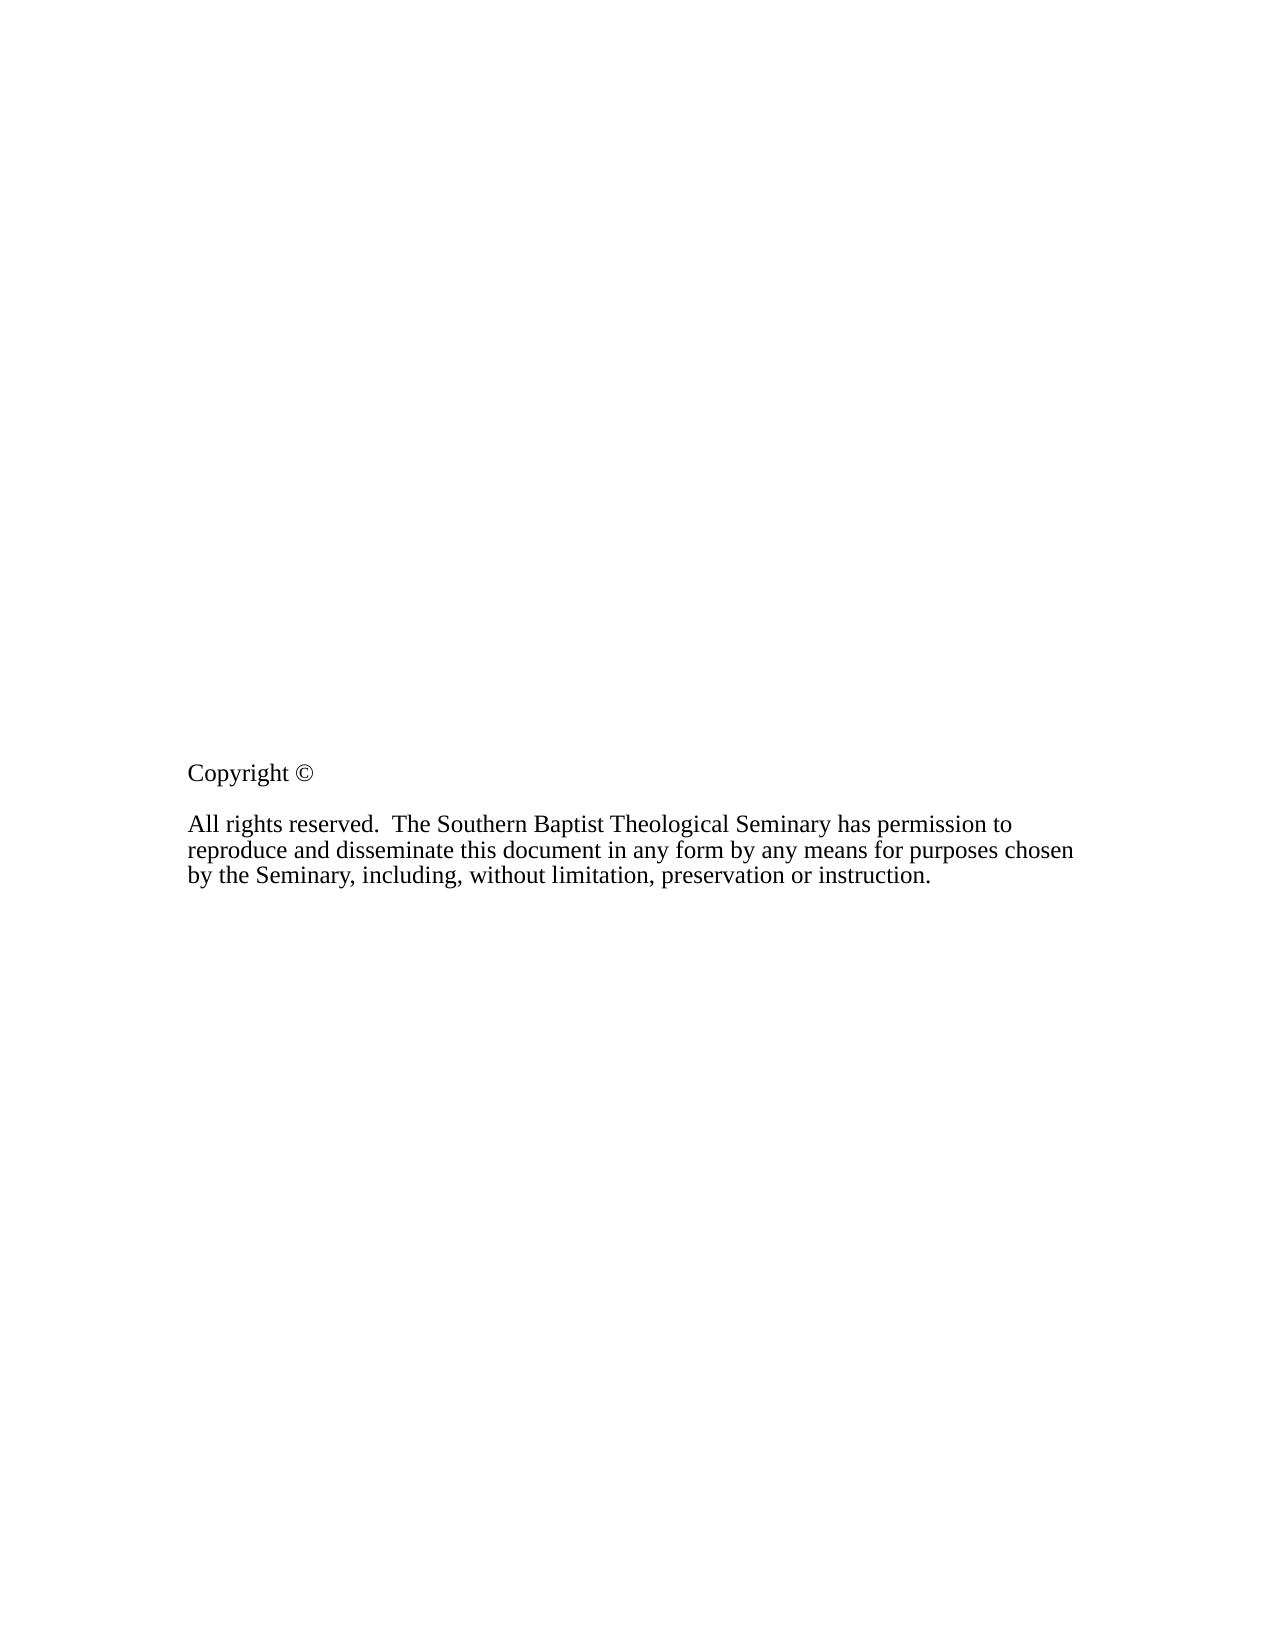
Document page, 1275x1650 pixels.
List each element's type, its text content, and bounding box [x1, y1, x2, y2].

text Copyright © <Year> <Full Legal Name> [187, 761, 1087, 787]
text All rights reserved. The Southern Baptist Theological Seminary has permission to reproduce and disseminate this document in any form by any means for purposes chosen by the Seminary, including, without limitation, preservation or instruction. [187, 812, 1087, 889]
